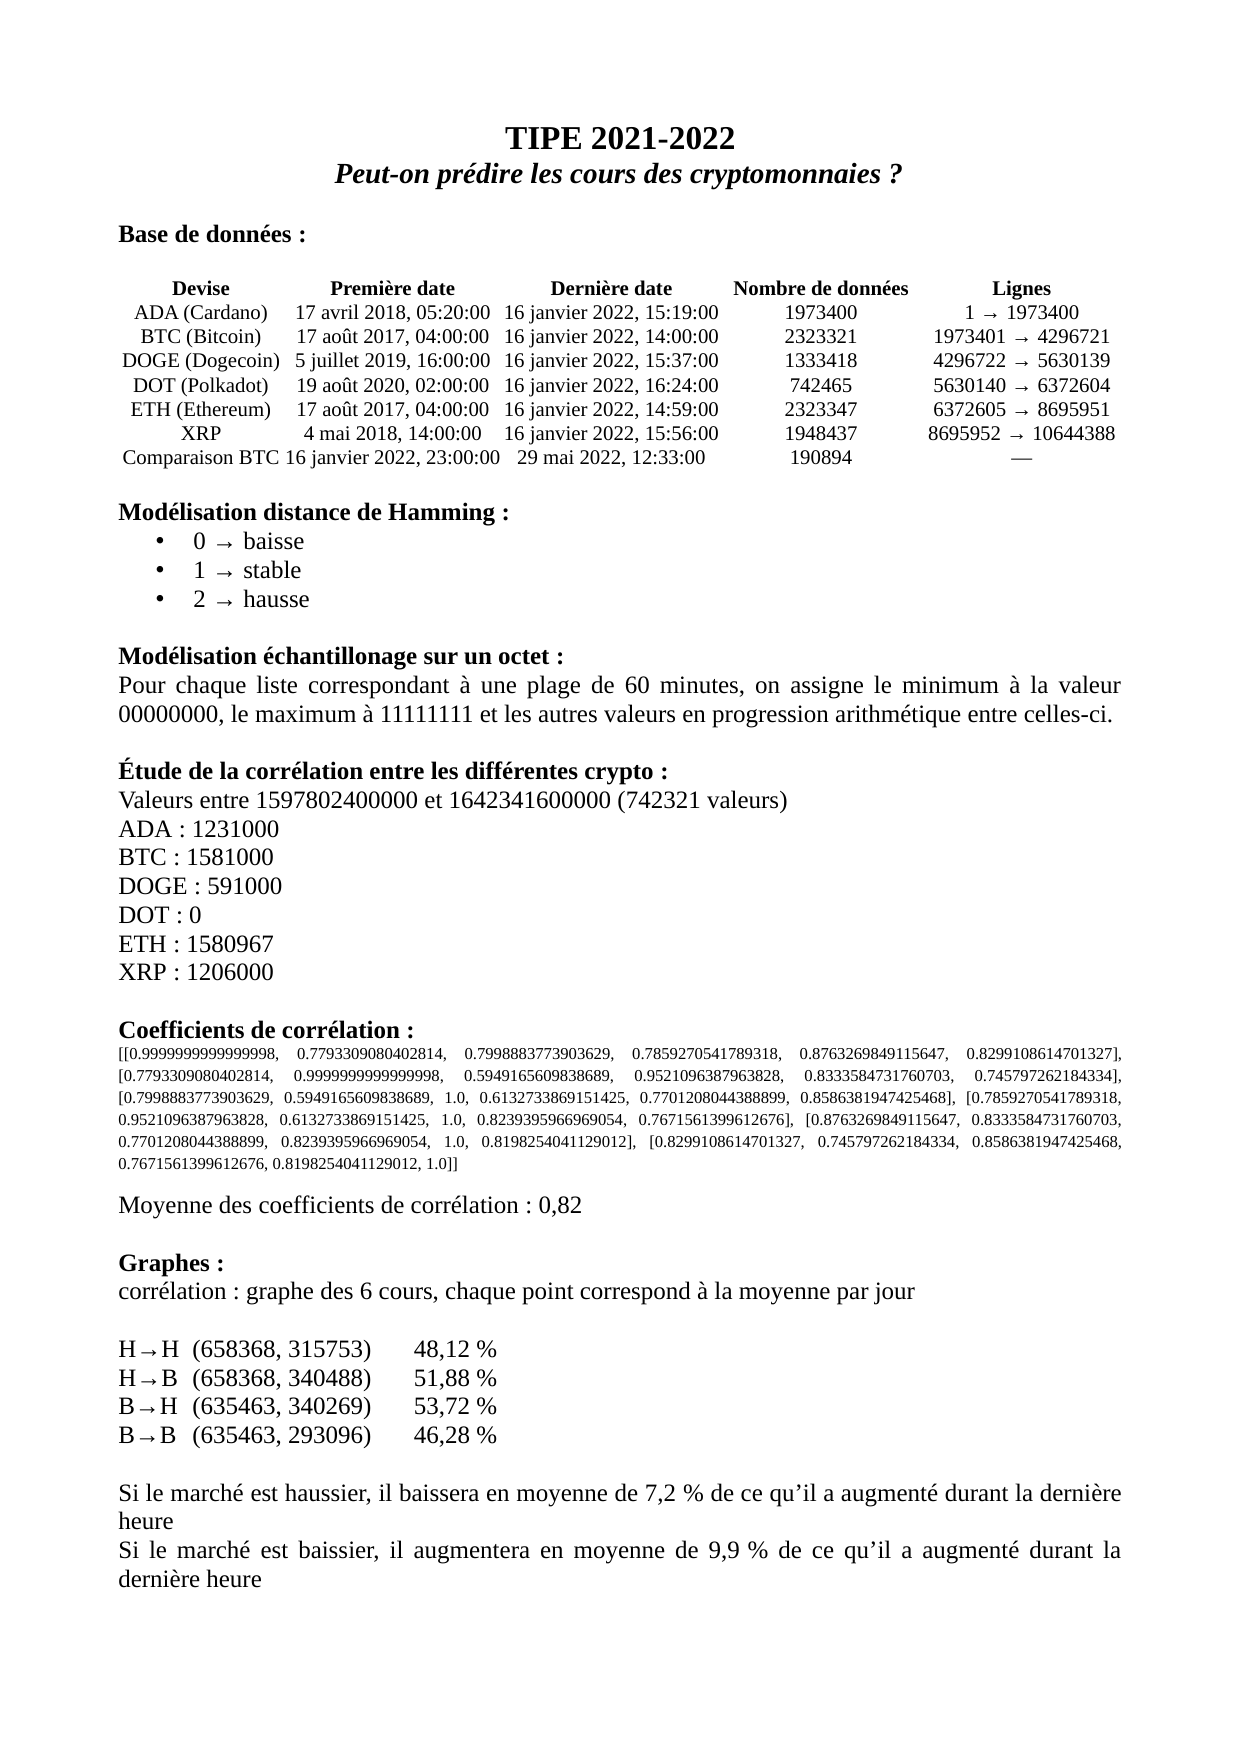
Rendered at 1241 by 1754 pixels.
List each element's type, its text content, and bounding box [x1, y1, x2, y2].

table_cell 16 janvier 2022, 15:37:00 [502, 349, 720, 372]
text BTC : 1581000 [118, 842, 1122, 871]
table_cell Comparaison BTC [118, 445, 283, 469]
table_cell 742465 [720, 373, 921, 397]
table_header Lignes [921, 276, 1122, 300]
table_header Nombre de données [720, 276, 921, 300]
text Peut-on prédire les cours des cryptomonnaies ? [118, 156, 1122, 190]
table_cell — [921, 445, 1122, 469]
table_cell 4 mai 2018, 14:00:00 [283, 421, 502, 445]
table_header Première date [283, 276, 502, 300]
text H→H (658368, 315753) 48,12 % [118, 1334, 1122, 1363]
list 2 → hausse [156, 584, 1122, 612]
table_cell 16 janvier 2022, 14:59:00 [502, 397, 720, 421]
text DOGE : 591000 [118, 871, 1122, 900]
text Valeurs entre 1597802400000 et 1642341600000 (742321 valeurs) [118, 785, 1122, 814]
text Coefficients de corrélation : [118, 1015, 1122, 1044]
text corrélation : graphe des 6 cours, chaque point correspond à la moyenne par jour [118, 1276, 1122, 1305]
table_cell 17 août 2017, 04:00:00 [283, 397, 502, 421]
text XRP : 1206000 [118, 957, 1122, 986]
list 1 → stable [156, 555, 1122, 584]
table_cell 16 janvier 2022, 15:19:00 [502, 300, 720, 324]
table_cell 190894 [720, 445, 921, 469]
text Modélisation échantillonage sur un octet : [118, 641, 1122, 670]
text H→B (658368, 340488) 51,88 % [118, 1363, 1122, 1391]
text Étude de la corrélation entre les différentes crypto : [118, 756, 1122, 785]
text ADA : 1231000 [118, 814, 1122, 842]
table_cell DOT (Polkadot) [118, 373, 283, 397]
table_cell 1973401 → 4296721 [921, 324, 1122, 348]
table_cell ADA (Cardano) [118, 300, 283, 324]
table_cell 1948437 [720, 421, 921, 445]
table_cell 6372605 → 8695951 [921, 397, 1122, 421]
table_cell 29 mai 2022, 12:33:00 [502, 445, 720, 469]
text [[0.9999999999999998, 0.7793309080402814, 0.7998883773903629, 0.7859270541789318, 0.8763269849115647, 0.8299108614701327], [0.7793309080402814, 0.9999999999999998, 0.5949165609838689, 0.9521096387963828, 0.8333584731760703, 0.745797262184334], [0.7998883773903629, 0.5949165609838689, 1.0, 0.6132733869151425, 0.7701208044388899, 0.8586381947425468], [0.7859270541789318, 0.9521096387963828, 0.6132733869151425, 1.0, 0.8239395966969054, 0.7671561399612676], [0.8763269849115647, 0.8333584731760703, 0.7701208044388899, 0.8239395966969054, 1.0, 0.8198254041129012], [0.8299108614701327, 0.745797262184334, 0.8586381947425468, 0.7671561399612676, 0.8198254041129012, 1.0]] [118, 1044, 1122, 1173]
table_cell 16 janvier 2022, 23:00:00 [283, 445, 502, 469]
table_cell 5630140 → 6372604 [921, 373, 1122, 397]
table_cell 16 janvier 2022, 14:00:00 [502, 324, 720, 348]
table_cell 4296722 → 5630139 [921, 349, 1122, 372]
table_cell XRP [118, 421, 283, 445]
table_cell ETH (Ethereum) [118, 397, 283, 421]
table_cell 8695952 → 10644388 [921, 421, 1122, 445]
text Moyenne des coefficients de corrélation : 0,82 [118, 1190, 1122, 1219]
table_header Devise [118, 276, 283, 300]
text Pour chaque liste correspondant à une plage de 60 minutes, on assigne le minimum à la valeur 00000000, le maximum à 11111111 et les autres valeurs en progression arithmétique entre celles-ci. [118, 670, 1122, 727]
table_cell 16 janvier 2022, 15:56:00 [502, 421, 720, 445]
table_cell BTC (Bitcoin) [118, 324, 283, 348]
table_cell 1333418 [720, 349, 921, 372]
table_cell 16 janvier 2022, 16:24:00 [502, 373, 720, 397]
table_header Dernière date [502, 276, 720, 300]
text B→B (635463, 293096) 46,28 % [118, 1420, 1122, 1449]
text TIPE 2021-2022 [118, 118, 1122, 156]
text ETH : 1580967 [118, 929, 1122, 957]
table_cell 1 → 1973400 [921, 300, 1122, 324]
table_cell DOGE (Dogecoin) [118, 349, 283, 372]
text DOT : 0 [118, 900, 1122, 929]
list 0 → baisse [156, 526, 1122, 555]
text Modélisation distance de Hamming : [118, 497, 1122, 526]
table_cell 19 août 2020, 02:00:00 [283, 373, 502, 397]
table_cell 17 avril 2018, 05:20:00 [283, 300, 502, 324]
text Si le marché est baissier, il augmentera en moyenne de 9,9 % de ce qu’il a augmenté durant la dernière heure [118, 1535, 1122, 1593]
table_cell 2323347 [720, 397, 921, 421]
text Base de données : [118, 219, 1122, 247]
text Si le marché est haussier, il baissera en moyenne de 7,2 % de ce qu’il a augmenté durant la dernière heure [118, 1478, 1122, 1535]
text B→H (635463, 340269) 53,72 % [118, 1391, 1122, 1420]
table_cell 2323321 [720, 324, 921, 348]
table_cell 5 juillet 2019, 16:00:00 [283, 349, 502, 372]
text Graphes : [118, 1248, 1122, 1276]
table_cell 17 août 2017, 04:00:00 [283, 324, 502, 348]
table_cell 1973400 [720, 300, 921, 324]
